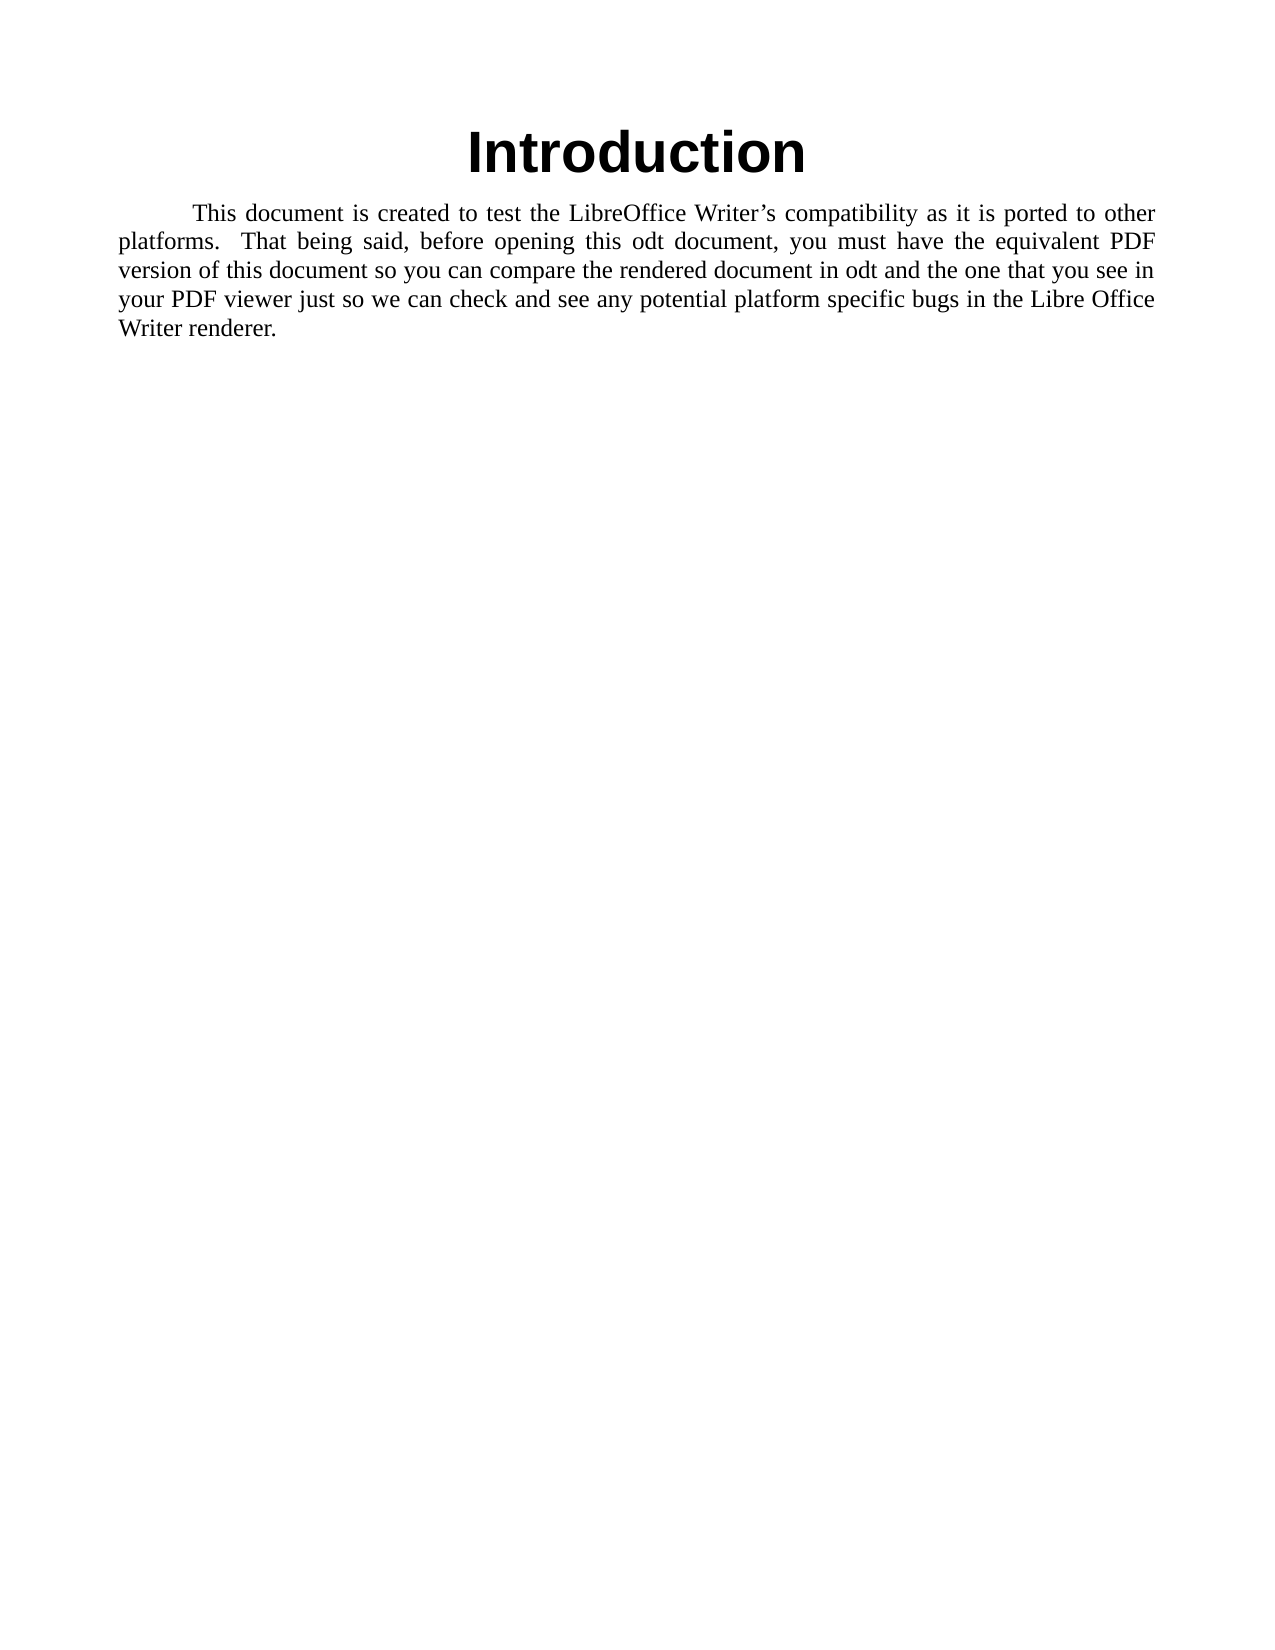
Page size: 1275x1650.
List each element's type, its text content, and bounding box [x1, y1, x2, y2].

text This document is created to test the LibreOffice Writer’s compatibility as it is ported to other platforms. That being said, before opening this odt document, you must have the equivalent PDF version of this document so you can compare the rendered document in odt and the one that you see in your PDF viewer just so we can check and see any potential platform specific bugs in the Libre Office Writer renderer. [118, 198, 1157, 341]
title Introduction [118, 118, 1157, 185]
